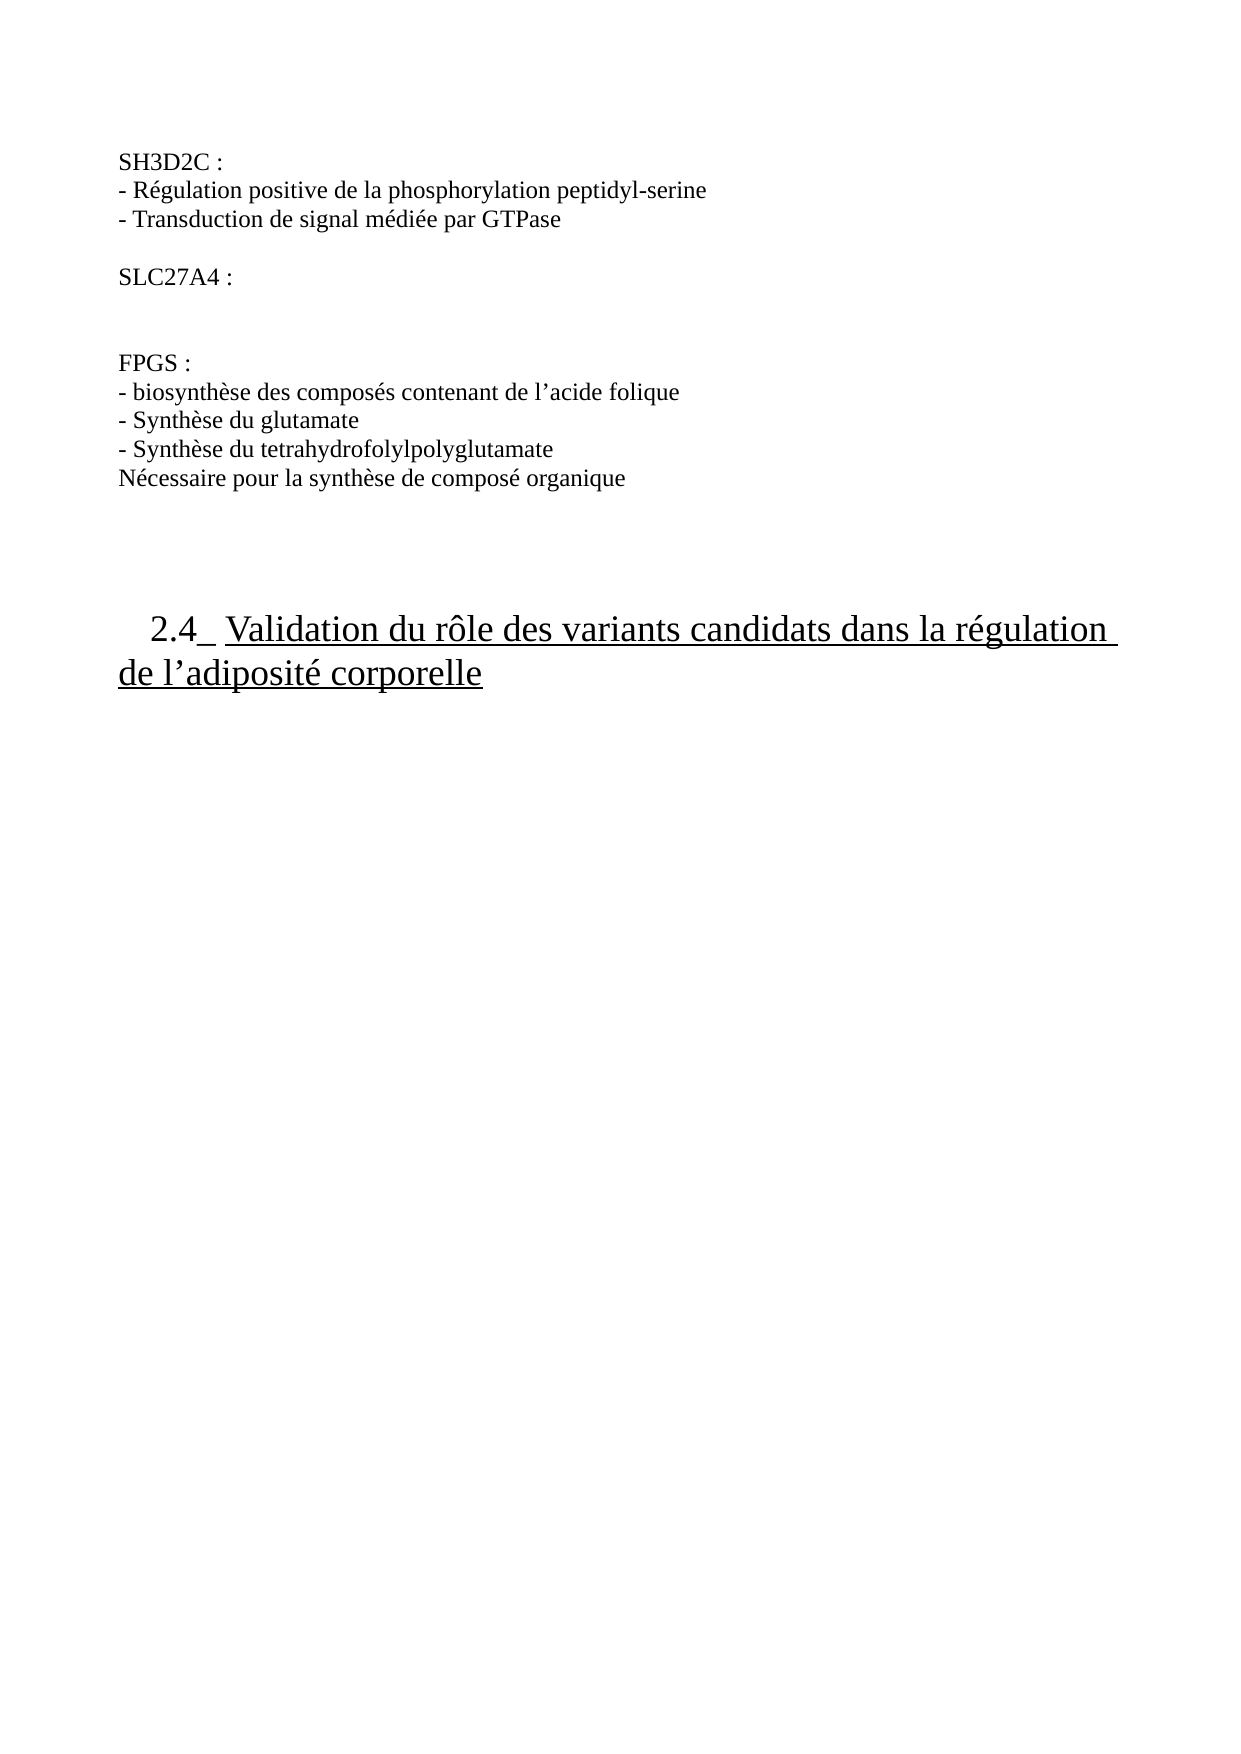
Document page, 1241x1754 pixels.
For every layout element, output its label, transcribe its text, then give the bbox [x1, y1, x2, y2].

text - Synthèse du glutamate [118, 406, 1122, 434]
text - Transduction de signal médiée par GTPase [118, 204, 1122, 233]
text FPGS : [118, 348, 1122, 377]
text SLC27A4 : [118, 262, 1122, 291]
text - Régulation positive de la phosphorylation peptidyl-serine [118, 176, 1122, 204]
text - biosynthèse des composés contenant de l’acide folique [118, 377, 1122, 406]
text Nécessaire pour la synthèse de composé organique [118, 463, 1122, 492]
text - Synthèse du tetrahydrofolylpolyglutamate [118, 434, 1122, 463]
text 2.4_ Validation du rôle des variants candidats dans la régulation de l’adiposité corporelle [118, 607, 1122, 693]
text SH3D2C : [118, 147, 1122, 176]
